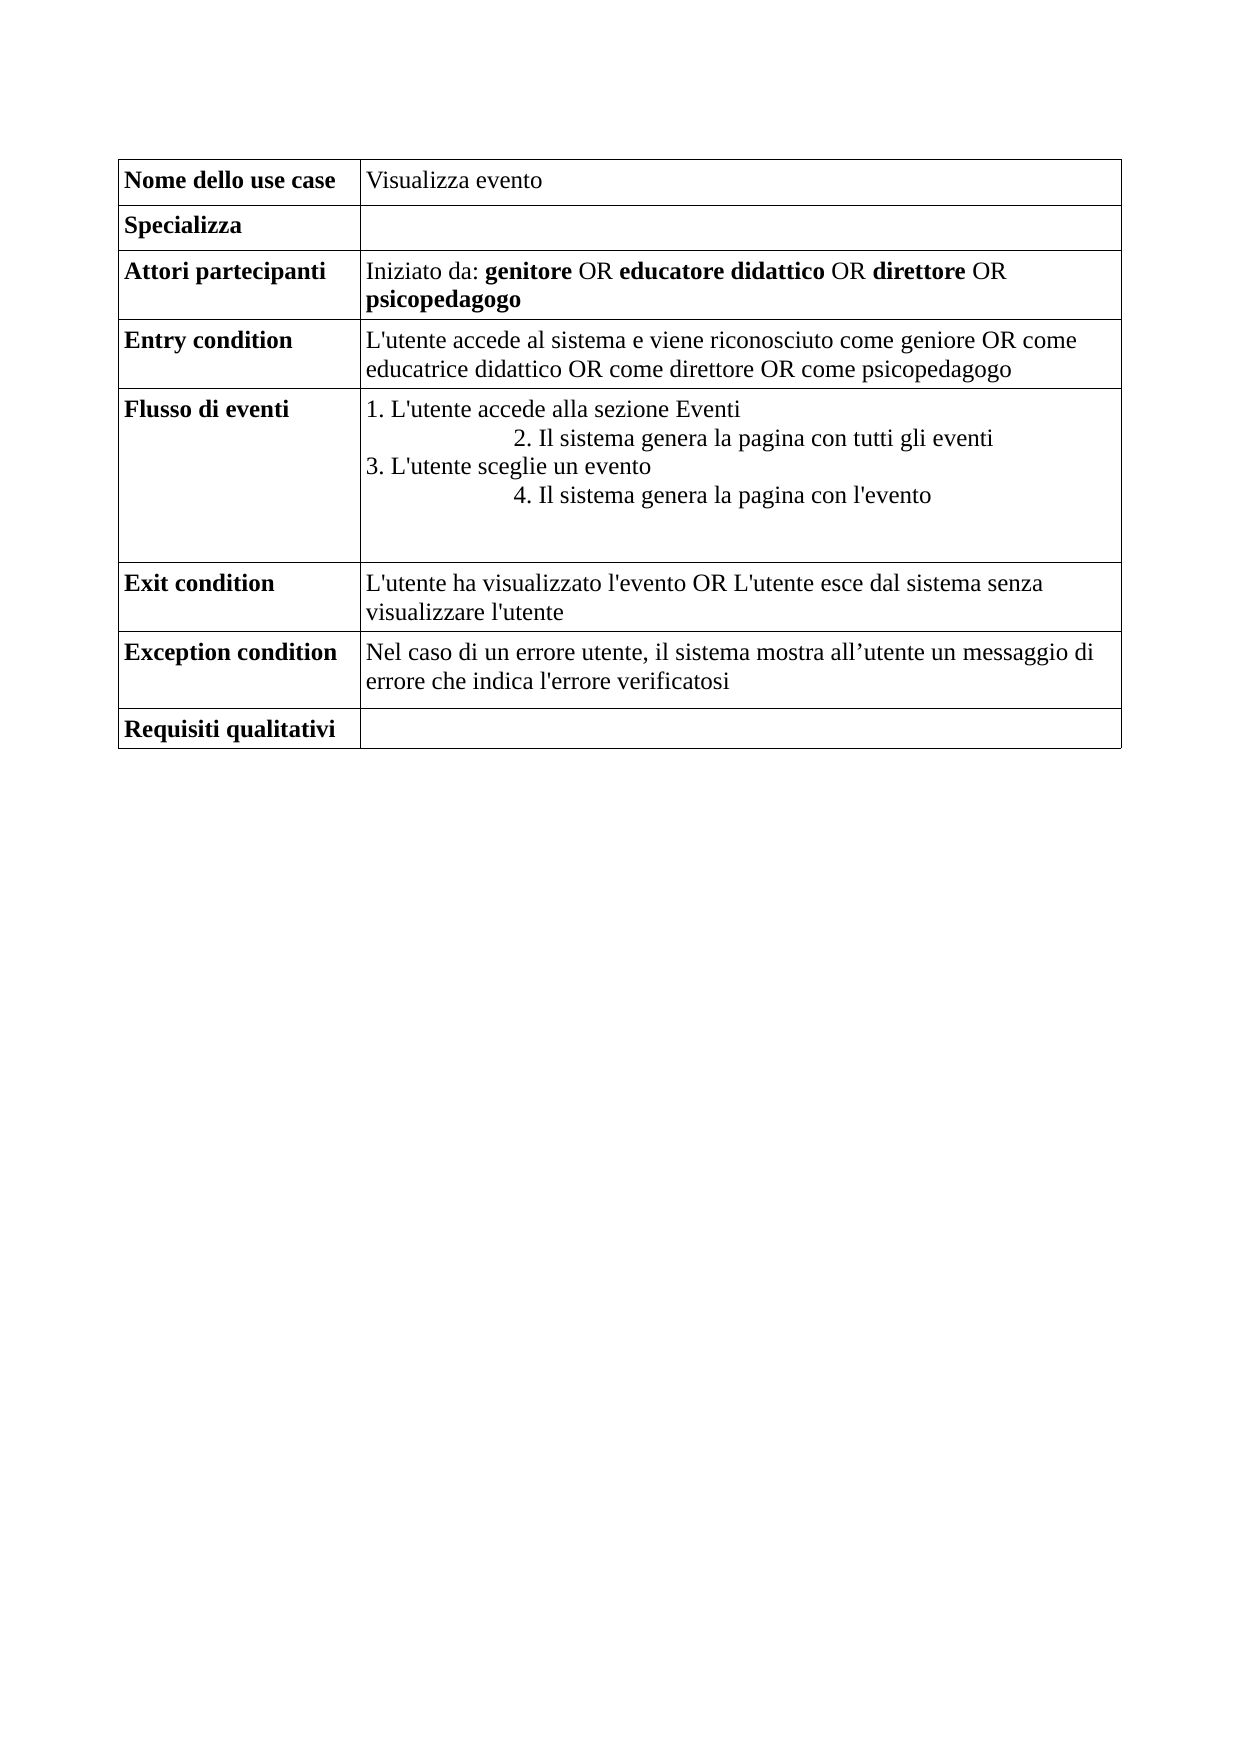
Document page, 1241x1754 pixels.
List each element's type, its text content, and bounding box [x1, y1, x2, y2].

table_header Nome dello use case [119, 160, 360, 205]
table_header Visualizza evento [361, 160, 1121, 205]
table_cell Nel caso di un errore utente, il sistema mostra all’utente un messaggio di errore che indica l'errore verificatosi [361, 632, 1121, 708]
table_cell Entry condition [119, 320, 360, 388]
table_cell Iniziato da: genitore OR educatore didattico OR direttore OR psicopedagogo [361, 251, 1121, 319]
table_cell Requisiti qualitativi [119, 709, 360, 748]
table_cell Exception condition [119, 632, 360, 708]
table_cell Specializza [119, 206, 360, 250]
table_cell [361, 709, 1121, 748]
table_cell L'utente ha visualizzato l'evento OR L'utente esce dal sistema senza visualizzare l'utente [361, 563, 1121, 631]
table_cell L'utente accede al sistema e viene riconosciuto come geniore OR come educatrice didattico OR come direttore OR come psicopedagogo [361, 320, 1121, 388]
table_cell Exit condition [119, 563, 360, 631]
table_cell Flusso di eventi [119, 389, 360, 562]
table_cell [361, 206, 1121, 250]
table_cell L'utente accede alla sezione Eventi Il sistema genera la pagina con tutti gli eventi L'utente sceglie un evento Il sistema genera la pagina con l'evento [361, 389, 1121, 562]
table_cell Attori partecipanti [119, 251, 360, 319]
